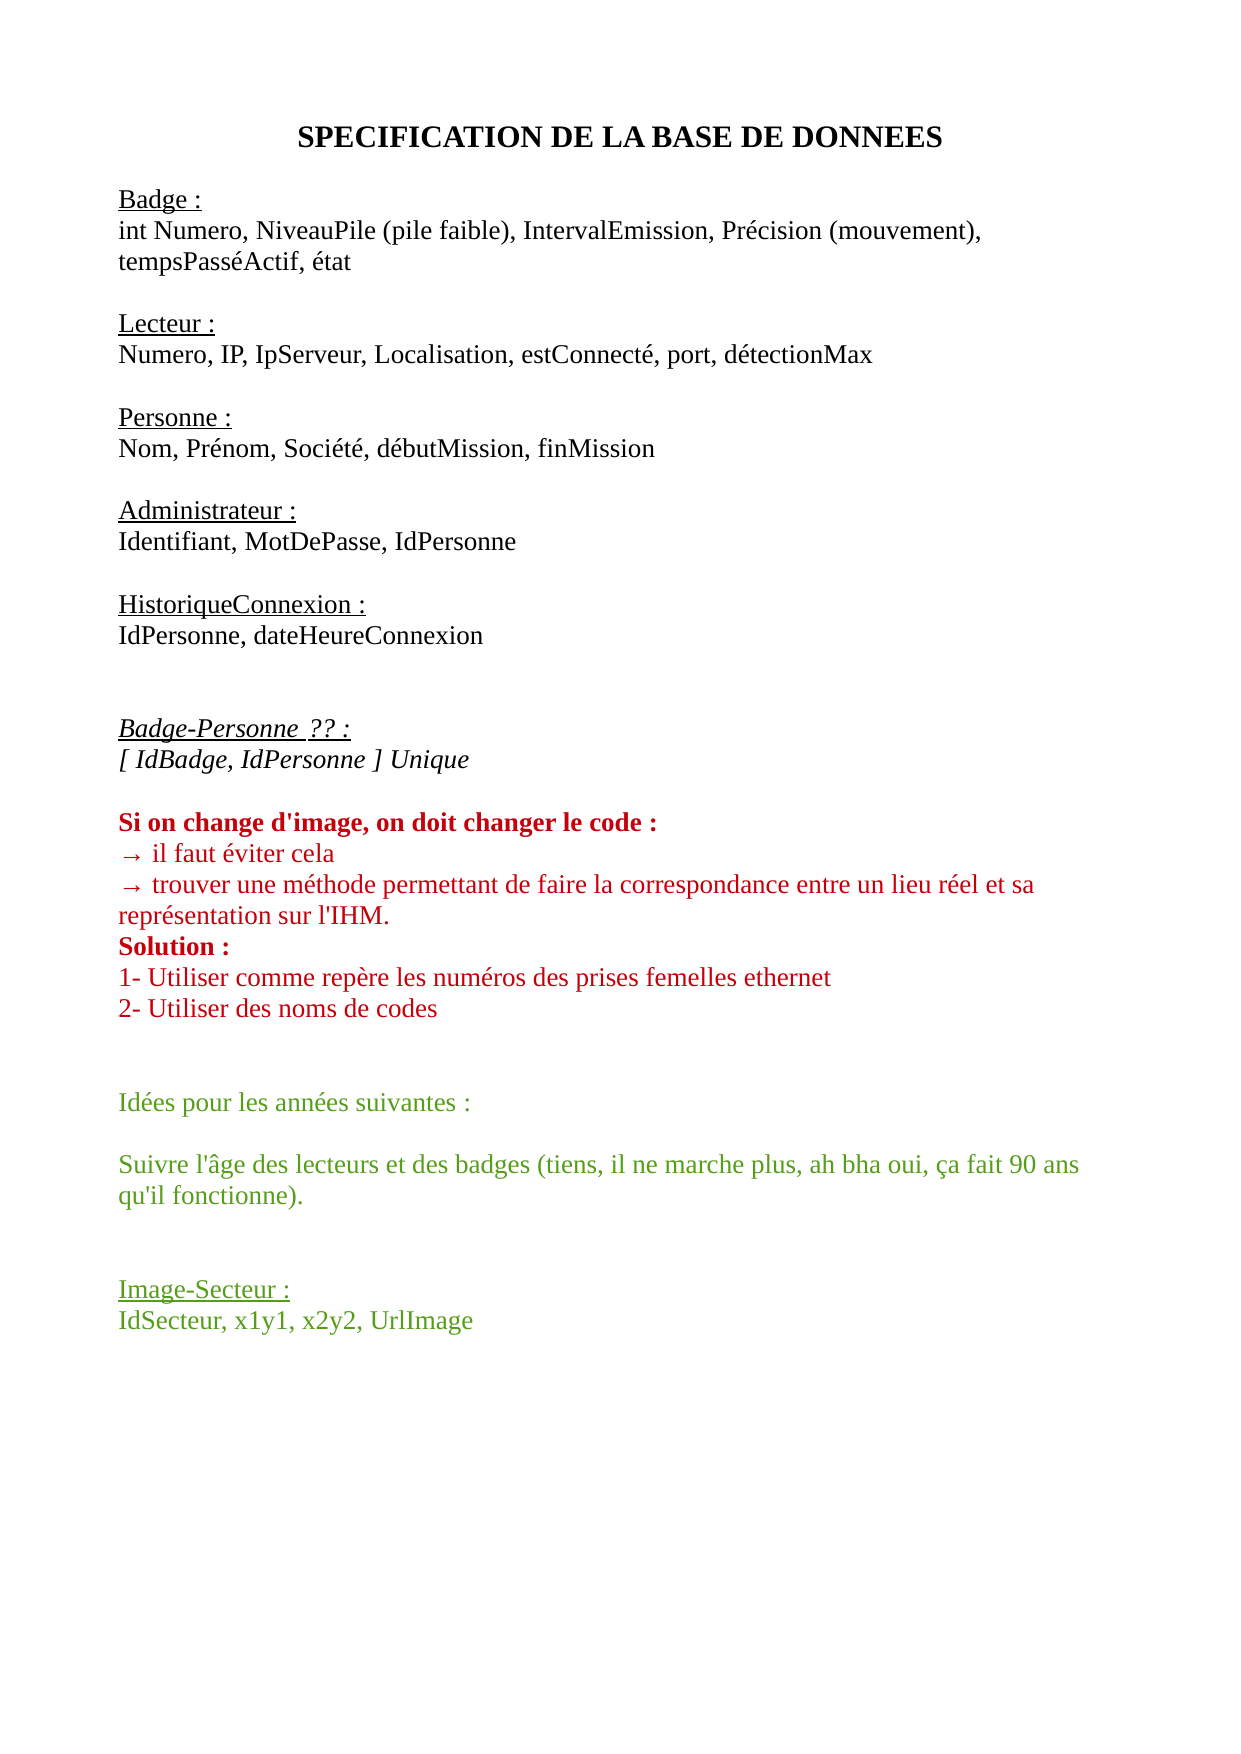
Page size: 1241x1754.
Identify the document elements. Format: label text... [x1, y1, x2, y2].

text Administrateur : [118, 494, 1122, 525]
text Personne : [118, 401, 1122, 432]
text Badge : [118, 183, 1122, 214]
text int Numero, NiveauPile (pile faible), IntervalEmission, Précision (mouvement), tempsPasséActif, état [118, 214, 1122, 276]
text Image-Secteur : [118, 1273, 1122, 1304]
text Identifiant, MotDePasse, IdPersonne [118, 525, 1122, 557]
text HistoriqueConnexion : [118, 588, 1122, 619]
text Badge-Personne ?? : [118, 712, 1122, 743]
text Idées pour les années suivantes : [118, 1086, 1122, 1117]
text IdSecteur, x1y1, x2y2, UrlImage [118, 1304, 1122, 1335]
text → trouver une méthode permettant de faire la correspondance entre un lieu réel et sa représentation sur l'IHM. [118, 868, 1122, 930]
text Si on change d'image, on doit changer le code : [118, 806, 1122, 837]
text SPECIFICATION DE LA BASE DE DONNEES [118, 118, 1122, 154]
text 2- Utiliser des noms de codes [118, 993, 1122, 1024]
text Nom, Prénom, Société, débutMission, finMission [118, 432, 1122, 463]
text Suivre l'âge des lecteurs et des badges (tiens, il ne marche plus, ah bha oui, ça fait 90 ans qu'il fonctionne). [118, 1148, 1122, 1211]
text Numero, IP, IpServeur, Localisation, estConnecté, port, détectionMax [118, 338, 1122, 370]
text 1- Utiliser comme repère les numéros des prises femelles ethernet [118, 961, 1122, 993]
text Solution : [118, 930, 1122, 961]
text [ IdBadge, IdPersonne ] Unique [118, 743, 1122, 774]
text → il faut éviter cela [118, 837, 1122, 868]
text Lecteur : [118, 307, 1122, 338]
text IdPersonne, dateHeureConnexion [118, 619, 1122, 650]
